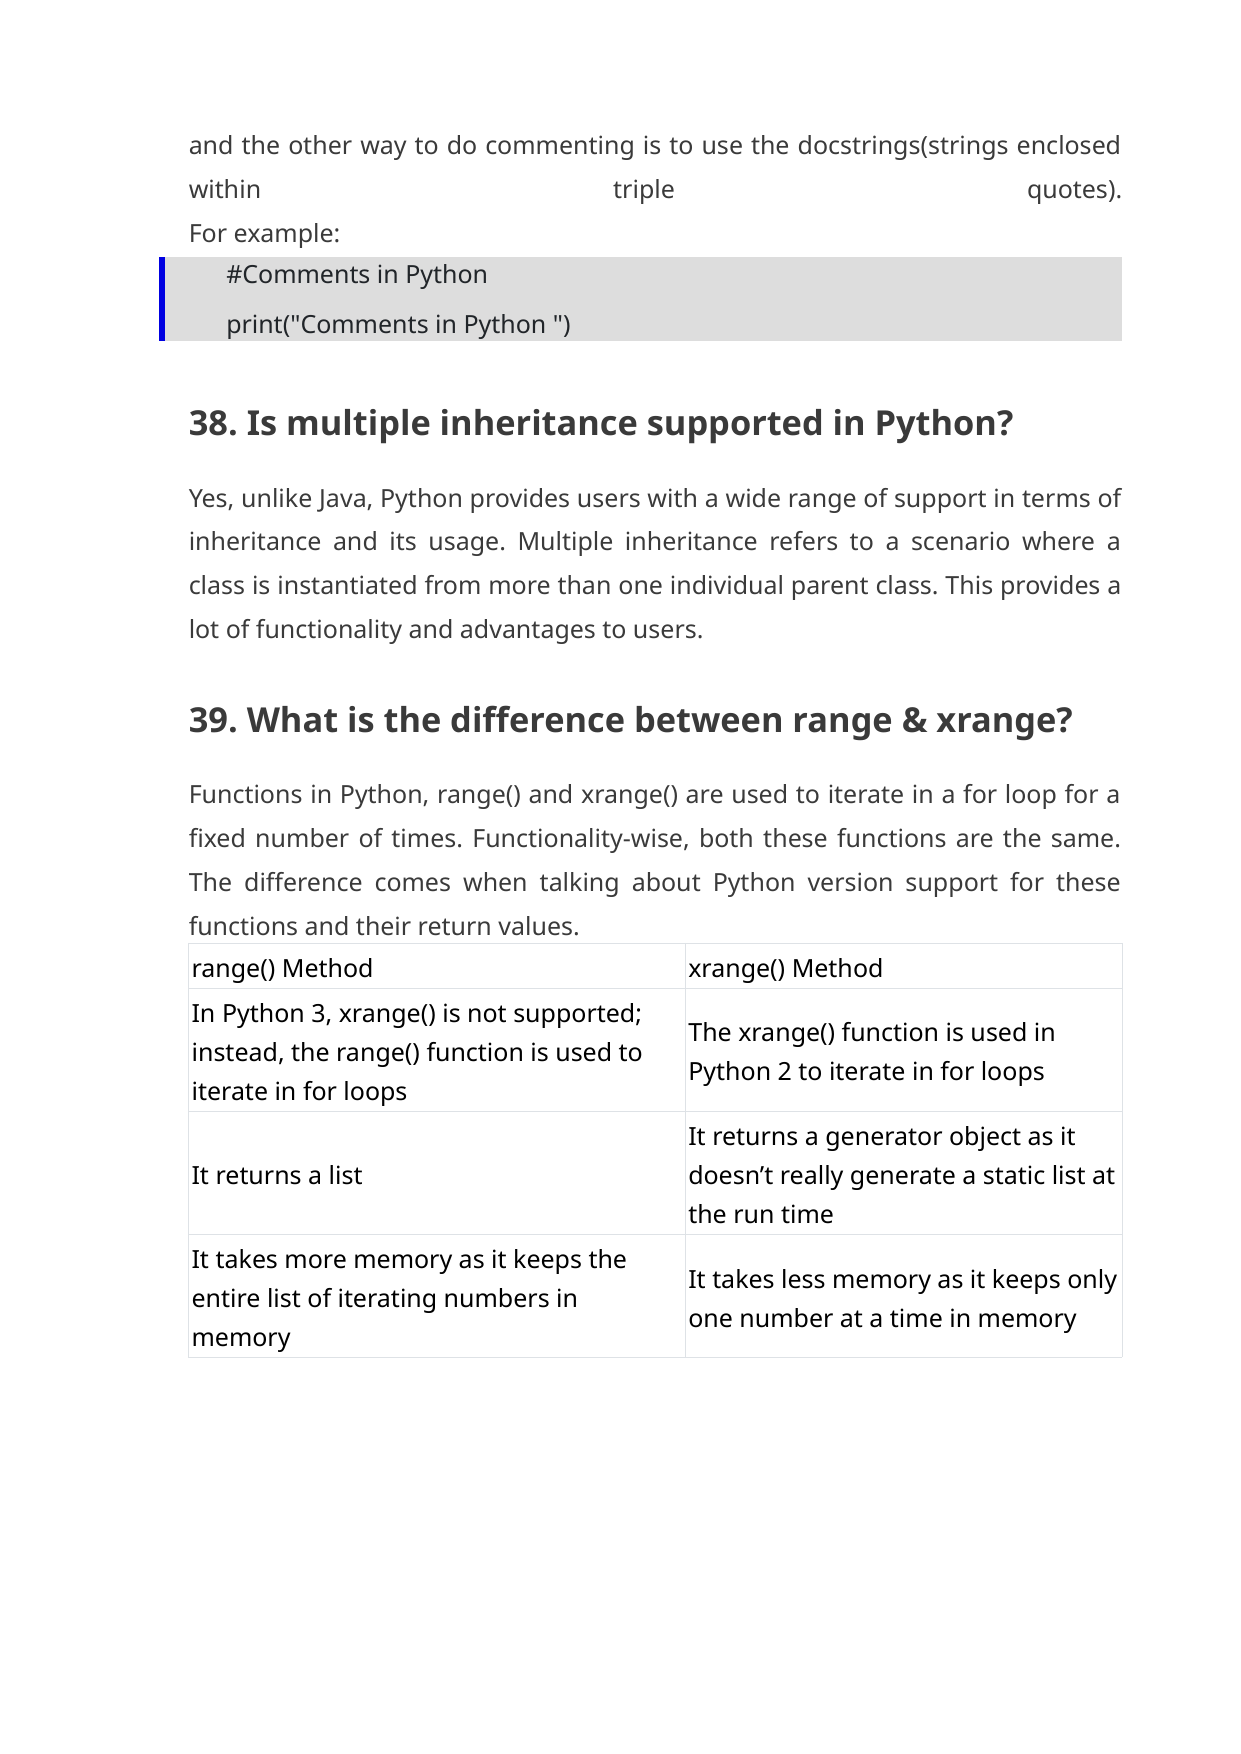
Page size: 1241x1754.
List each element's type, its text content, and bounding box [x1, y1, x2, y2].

list Functions in Python, range() and xrange() are used to iterate in a for loop for a fixed number of times. Functionality-wise, both these functions are the same. The difference comes when talking about Python version support for these functions and their return values. [159, 767, 1122, 942]
subtitle 39. What is the difference between range & xrange? [118, 692, 1122, 742]
subtitle 38. Is multiple inheritance supported in Python? [118, 396, 1122, 446]
list #Comments in Python [165, 257, 1122, 291]
table_header xrange() Method [686, 944, 1122, 987]
list and the other way to do commenting is to use the docstrings(strings enclosed within triple quotes). For example: [159, 118, 1122, 249]
list print("Comments in Python ") [165, 307, 1122, 341]
table_cell It returns a list [189, 1112, 685, 1234]
table_cell In Python 3, xrange() is not supported; instead, the range() function is used to iterate in for loops [189, 989, 685, 1111]
table_cell It takes more memory as it keeps the entire list of iterating numbers in memory [189, 1235, 685, 1357]
table_cell It returns a generator object as it doesn’t really generate a static list at the run time [686, 1112, 1122, 1234]
table_header range() Method [189, 944, 685, 987]
table_cell The xrange() function is used in Python 2 to iterate in for loops [686, 989, 1122, 1111]
table_cell It takes less memory as it keeps only one number at a time in memory [686, 1235, 1122, 1357]
list Yes, unlike Java, Python provides users with a wide range of support in terms of inheritance and its usage. Multiple inheritance refers to a scenario where a class is instantiated from more than one individual parent class. This provides a lot of functionality and advantages to users. [159, 471, 1122, 646]
